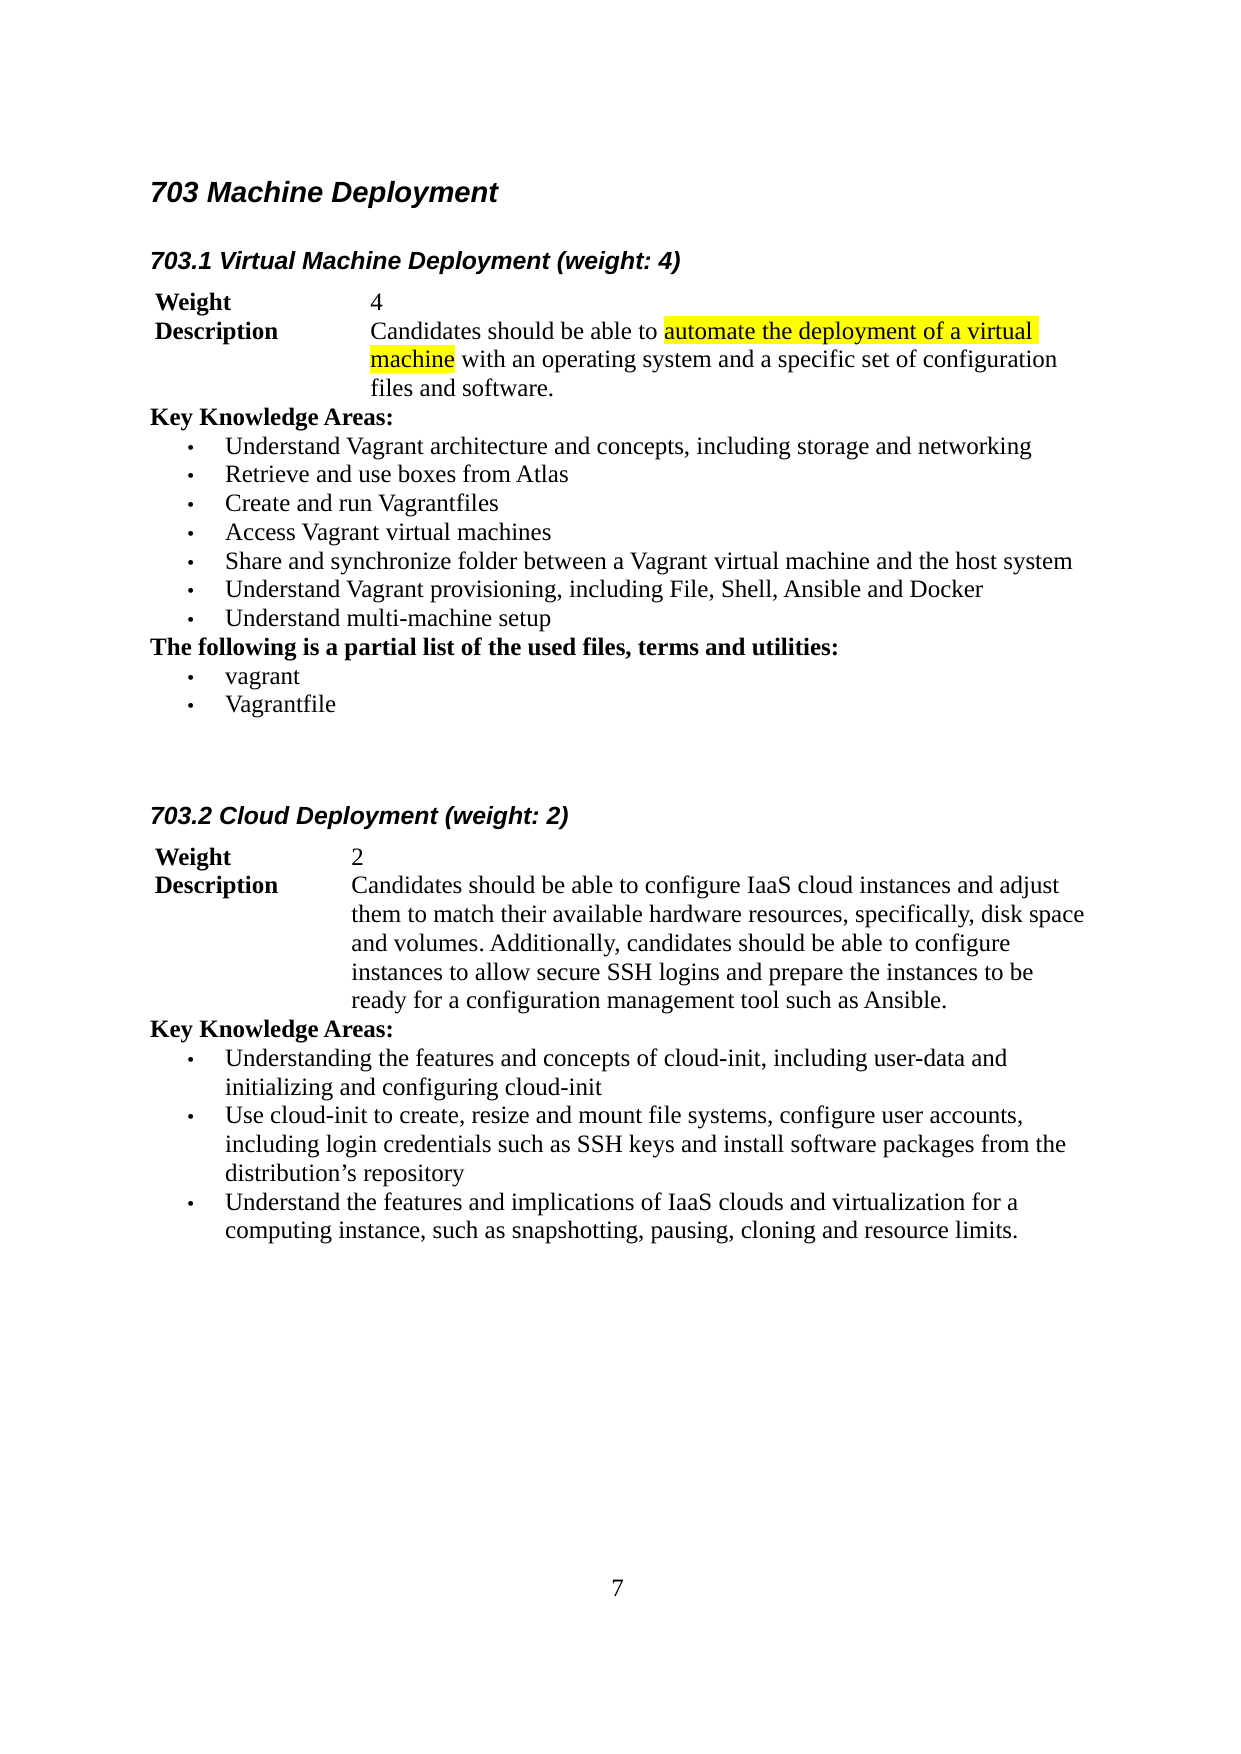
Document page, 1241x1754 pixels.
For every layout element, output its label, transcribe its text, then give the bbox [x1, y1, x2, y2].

list Understand Vagrant provisioning, including File, Shell, Ansible and Docker [187, 574, 1091, 603]
list Understanding the features and concepts of cloud-init, including user-data and initializing and configuring cloud-init [187, 1043, 1091, 1101]
subtitle 703 Machine Deployment [150, 175, 1091, 208]
table_header Weight [150, 842, 347, 871]
table_header Weight [150, 287, 366, 316]
table_header 4 [366, 287, 1091, 316]
text Key Knowledge Areas: [150, 402, 1091, 431]
subtitle 703.1 Virtual Machine Deployment (weight: 4) [150, 246, 1091, 274]
table_cell Description [150, 871, 347, 1014]
list Understand the features and implications of IaaS clouds and virtualization for a computing instance, such as snapshotting, pausing, cloning and resource limits. [187, 1187, 1091, 1244]
list Understand multi-machine setup [187, 603, 1091, 632]
list Create and run Vagrantfiles [187, 488, 1091, 517]
list Access Vagrant virtual machines [187, 517, 1091, 546]
list Vagrantfile [187, 689, 1091, 718]
table_cell Candidates should be able to automate the deployment of a virtual machine with an operating system and a specific set of configuration files and software. [366, 316, 1091, 402]
list Understand Vagrant architecture and concepts, including storage and networking [187, 431, 1091, 459]
table_cell Candidates should be able to configure IaaS cloud instances and adjust them to match their available hardware resources, specifically, disk space and volumes. Additionally, candidates should be able to configure instances to allow secure SSH logins and prepare the instances to be ready for a configuration management tool such as Ansible. [347, 871, 1091, 1014]
list vagrant [187, 661, 1091, 689]
table_header 2 [347, 842, 1091, 871]
list Retrieve and use boxes from Atlas [187, 459, 1091, 488]
text The following is a partial list of the used files, terms and utilities: [150, 632, 1091, 661]
table_cell Description [150, 316, 366, 402]
text Key Knowledge Areas: [150, 1014, 1091, 1043]
subtitle 703.2 Cloud Deployment (weight: 2) [150, 801, 1091, 829]
list Share and synchronize folder between a Vagrant virtual machine and the host system [187, 546, 1091, 574]
list Use cloud-init to create, resize and mount file systems, configure user accounts, including login credentials such as SSH keys and install software packages from the distribution’s repository [187, 1101, 1091, 1187]
